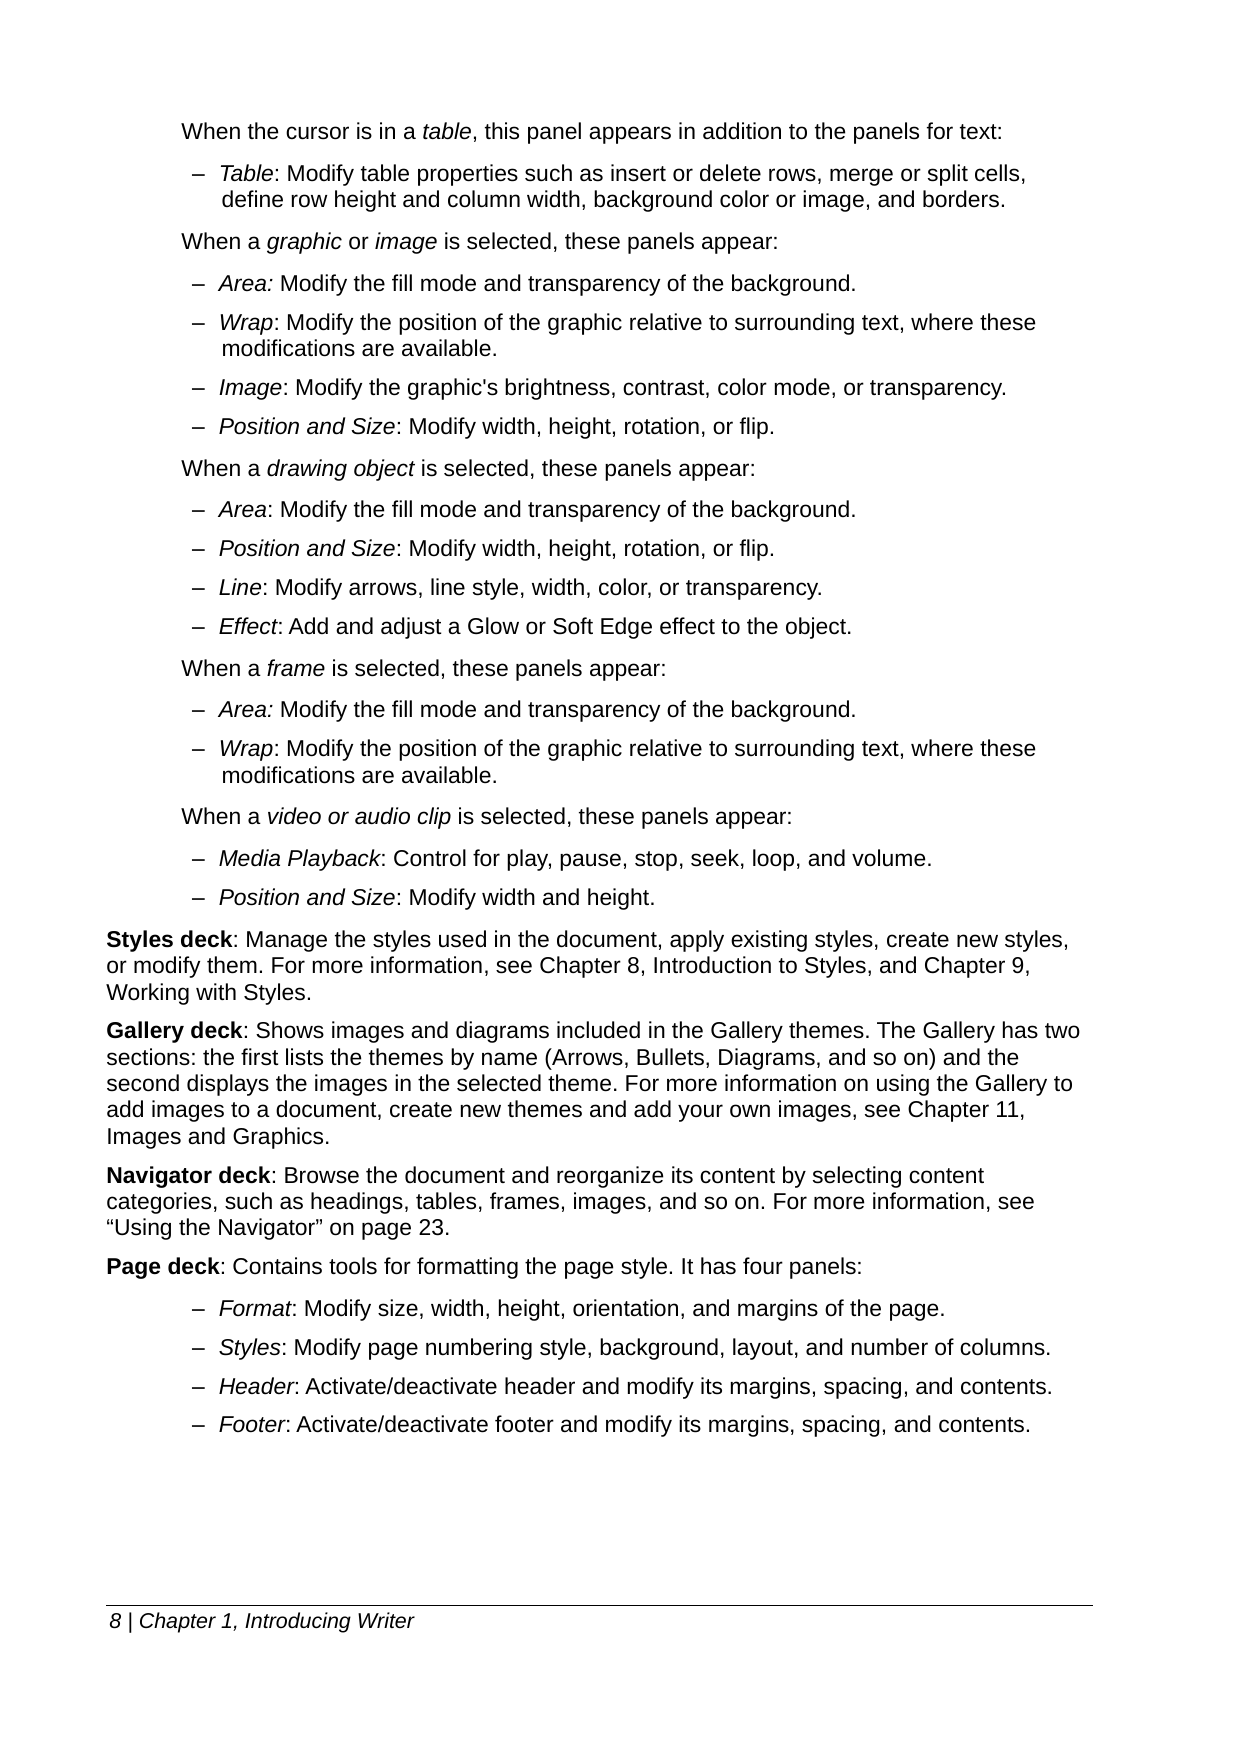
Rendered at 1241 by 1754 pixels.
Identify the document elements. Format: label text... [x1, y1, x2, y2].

list Area: Modify the fill mode and transparency of the background. [189, 493, 1093, 523]
list Header: Activate/deactivate header and modify its margins, spacing, and contents. [189, 1370, 1093, 1399]
list Effect: Add and adjust a Glow or Soft Edge effect to the object. [189, 610, 1093, 642]
list Wrap: Modify the position of the graphic relative to surrounding text, where these modifications are available. [189, 732, 1093, 791]
text When a graphic or image is selected, these panels appear: [181, 228, 1093, 254]
list Position and Size: Modify width, height, rotation, or flip. [189, 532, 1093, 561]
text Navigator deck: Browse the document and reorganize its content by selecting content categories, such as headings, tables, frames, images, and so on. For more information, see “Using the Navigator” on page 23. [106, 1162, 1093, 1241]
list Image: Modify the graphic's brightness, contrast, color mode, or transparency. [189, 371, 1093, 400]
list Table: Modify table properties such as insert or delete rows, merge or split cells, define row height and column width, background color or image, and borders. [189, 157, 1093, 216]
text When a video or audio clip is selected, these panels appear: [181, 803, 1093, 830]
list Wrap: Modify the position of the graphic relative to surrounding text, where these modifications are available. [189, 306, 1093, 361]
list Position and Size: Modify width, height, rotation, or flip. [189, 410, 1093, 442]
list Area: Modify the fill mode and transparency of the background. [189, 693, 1093, 723]
list Position and Size: Modify width and height. [189, 881, 1093, 913]
text When a drawing object is selected, these panels appear: [181, 454, 1093, 481]
text Page deck: Contains tools for formatting the page style. It has four panels: [106, 1253, 1093, 1279]
text When the cursor is in a table, this panel appears in addition to the panels for text: [181, 118, 1093, 144]
text When a frame is selected, these panels appear: [181, 654, 1093, 681]
list Styles: Modify page numbering style, background, layout, and number of columns. [189, 1331, 1093, 1360]
list Line: Modify arrows, line style, width, color, or transparency. [189, 571, 1093, 600]
list Footer: Activate/deactivate footer and modify its margins, spacing, and contents. [189, 1408, 1093, 1441]
list Media Playback: Control for play, pause, stop, seek, loop, and volume. [189, 842, 1093, 871]
list Area: Modify the fill mode and transparency of the background. [189, 267, 1093, 296]
text Gallery deck: Shows images and diagrams included in the Gallery themes. The Gallery has two sections: the first lists the themes by name (Arrows, Bullets, Diagrams, and so on) and the second displays the images in the selected theme. For more information on using the Gallery to add images to a document, create new themes and add your own images, see Chapter 11, Images and Graphics. [106, 1017, 1093, 1149]
list Format: Modify size, width, height, orientation, and margins of the page. [189, 1292, 1093, 1321]
text Styles deck: Manage the styles used in the document, apply existing styles, create new styles, or modify them. For more information, see Chapter 8, Introduction to Styles, and Chapter 9, Working with Styles. [106, 926, 1093, 1005]
